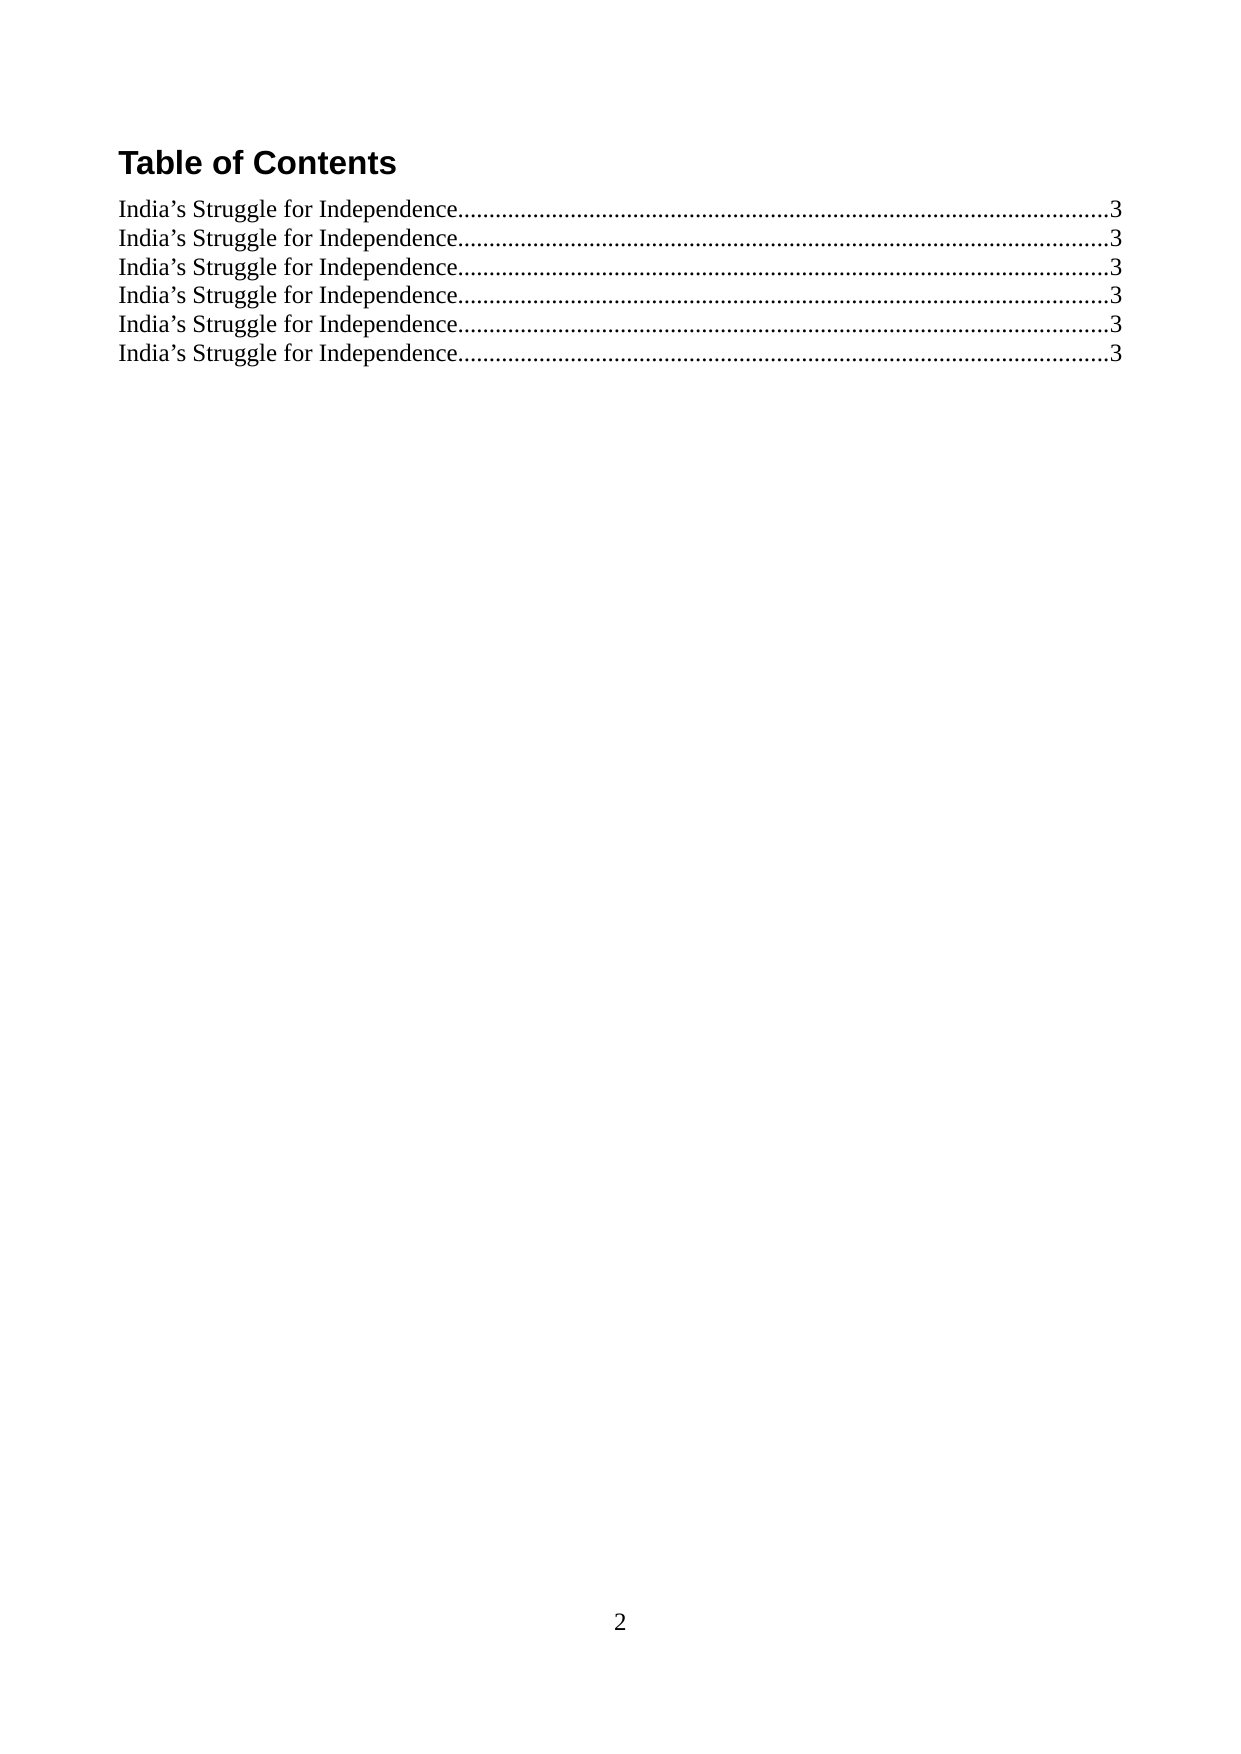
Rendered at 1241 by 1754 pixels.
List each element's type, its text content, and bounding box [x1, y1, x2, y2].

text India’s Struggle for Independence 3 [118, 194, 1122, 223]
text India’s Struggle for Independence 3 [118, 338, 1122, 367]
text India’s Struggle for Independence 3 [118, 252, 1122, 280]
text India’s Struggle for Independence 3 [118, 223, 1122, 252]
text India’s Struggle for Independence 3 [118, 309, 1122, 338]
text India’s Struggle for Independence 3 [118, 280, 1122, 309]
subtitle Table of Contents [118, 143, 1122, 182]
